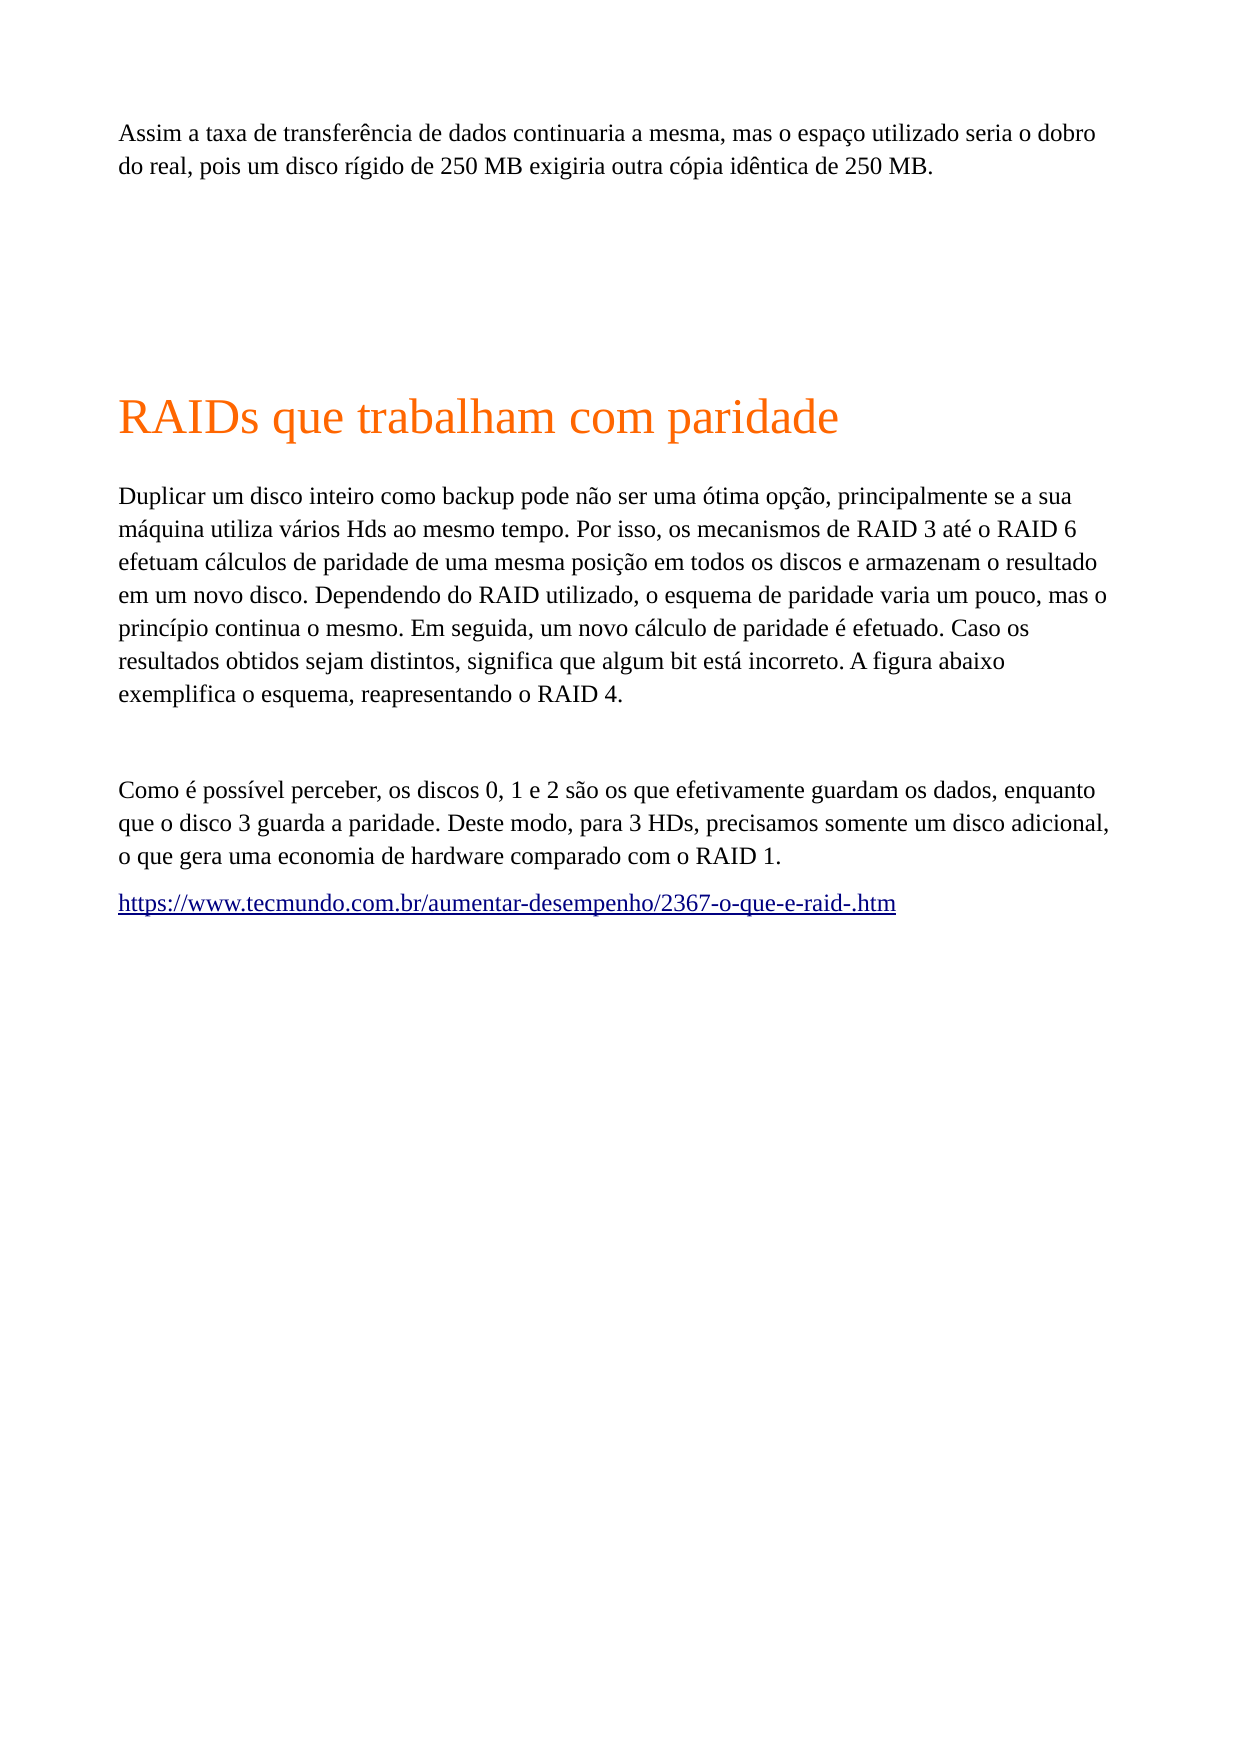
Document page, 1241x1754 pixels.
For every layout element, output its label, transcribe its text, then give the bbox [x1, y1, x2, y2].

text https://www.tecmundo.com.br/aumentar-desempenho/2367-o-que-e-raid-.htm [118, 888, 1122, 917]
text Assim a taxa de transferência de dados continuaria a mesma, mas o espaço utilizado seria o dobro do real, pois um disco rígido de 250 MB exigiria outra cópia idêntica de 250 MB. RAIDs que trabalham com paridade Duplicar um disco inteiro como backup pode não ser uma ótima opção, principalmente se a sua máquina utiliza vários Hds ao mesmo tempo. Por isso, os mecanismos de RAID 3 até o RAID 6 efetuam cálculos de paridade de uma mesma posição em todos os discos e armazenam o resultado em um novo disco. Dependendo do RAID utilizado, o esquema de paridade varia um pouco, mas o princípio continua o mesmo. Em seguida, um novo cálculo de paridade é efetuado. Caso os resultados obtidos sejam distintos, significa que algum bit está incorreto. A figura abaixo exemplifica o esquema, reapresentando o RAID 4. [118, 118, 1122, 708]
text Como é possível perceber, os discos 0, 1 e 2 são os que efetivamente guardam os dados, enquanto que o disco 3 guarda a paridade. Deste modo, para 3 HDs, precisamos somente um disco adicional, o que gera uma economia de hardware comparado com o RAID 1. [118, 775, 1122, 869]
